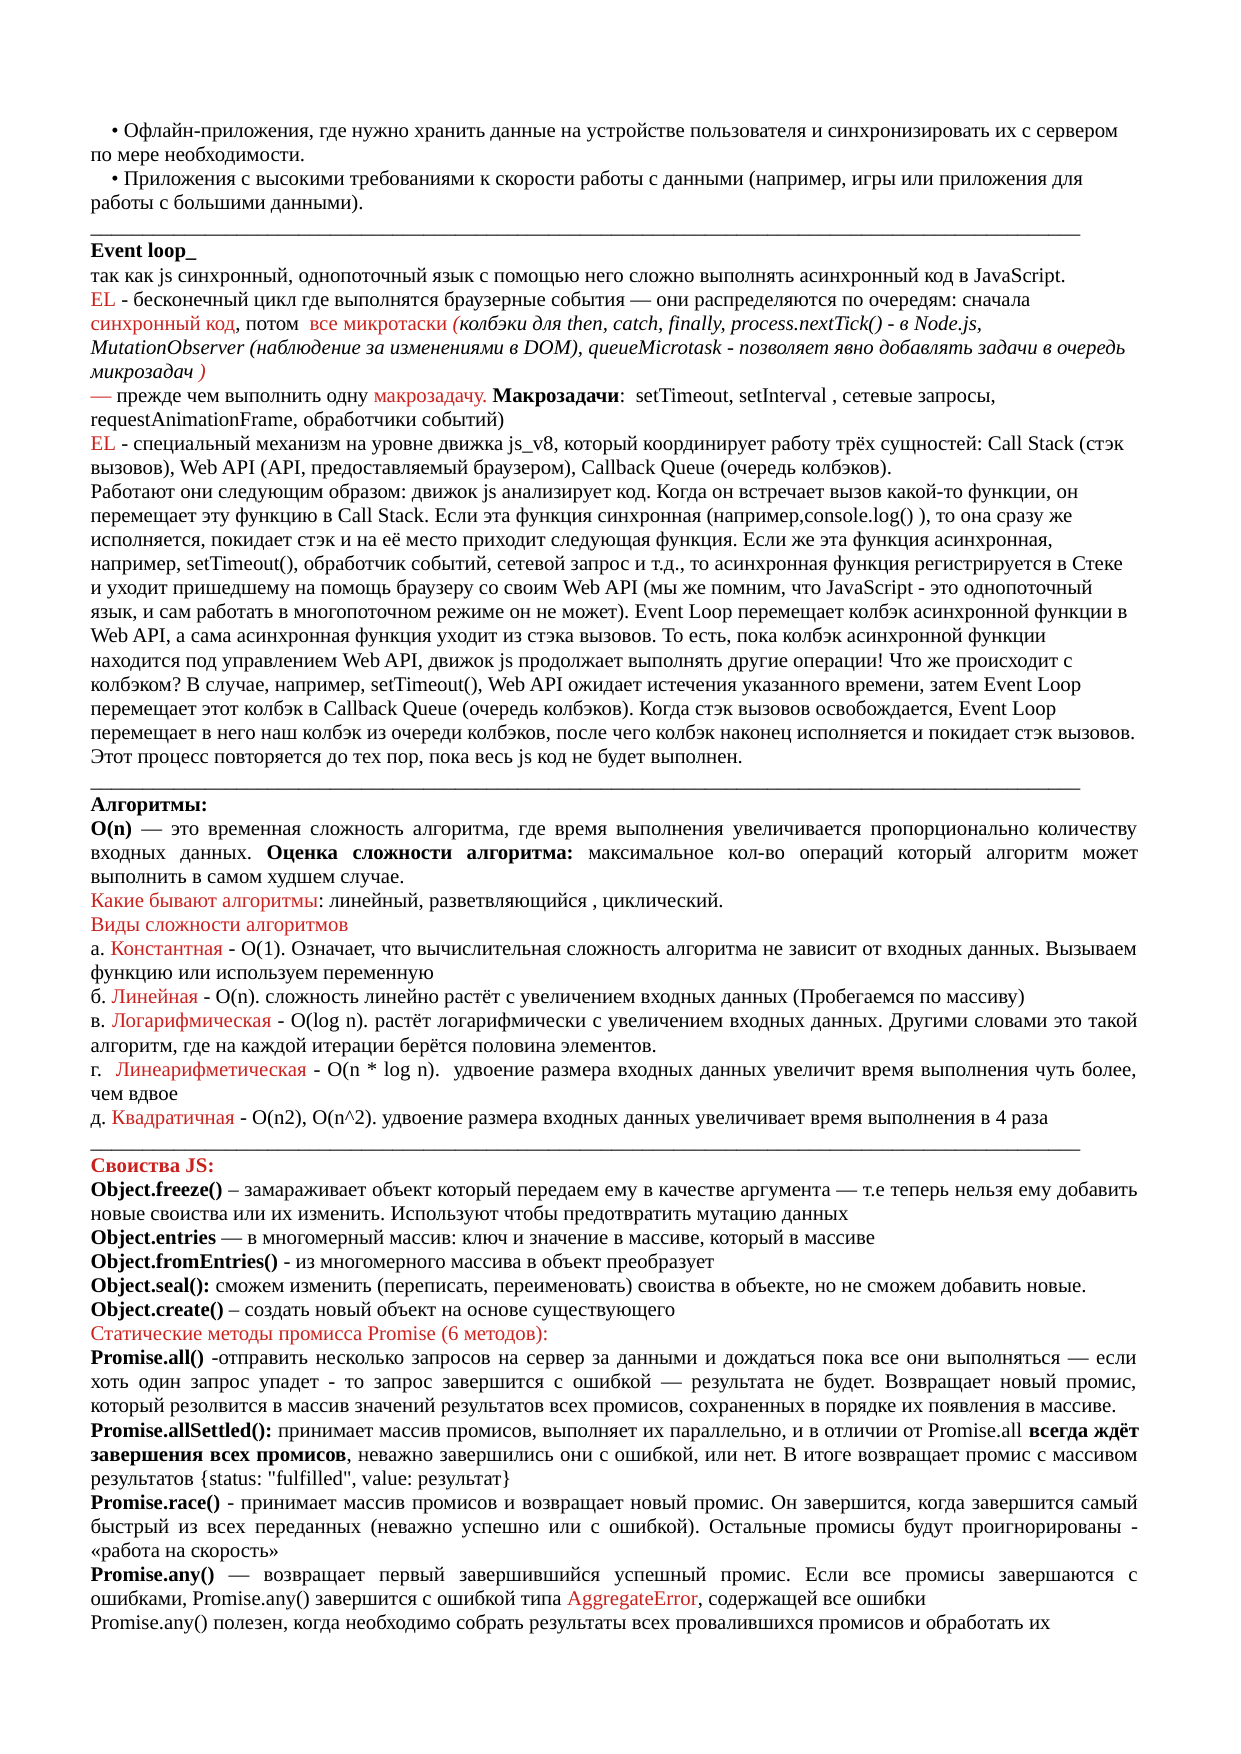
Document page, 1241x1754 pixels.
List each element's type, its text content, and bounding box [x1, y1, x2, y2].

text _______________________________________________________________________________________________ [90, 768, 1139, 792]
text Object.fromEntries() - из многомерного массива в объект преобразует [90, 1249, 1139, 1273]
text Своиства JS: [90, 1153, 1139, 1177]
text г. Линеарифметическая - O(n * log n). удвоение размера входных данных увеличит время выполнения чуть более, чем вдвое [90, 1057, 1139, 1105]
text Виды сложности алгоритмов [90, 912, 1139, 936]
text Promise.any() — возвращает первый завершившийся успешный промис. Если все промисы завершаются с ошибками, Promise.any() завершится с ошибкой типа AggregateError, содержащей все ошибки [90, 1562, 1139, 1610]
text Работают они следующим образом: движок js анализирует код. Когда он встречает вызов какой-то функции, он перемещает эту функцию в Call Stack. Если эта функция синхронная (например,console.log() ), то она сразу же исполняется, покидает стэк и на её место приходит следующая функция. Если же эта функция асинхронная, например, setTimeout(), обработчик событий, сетевой запрос и т.д., то асинхронная функция регистрируется в Стеке и уходит пришедшему на помощь браузеру со своим Web API (мы же помним, что JavaScript - это однопоточный язык, и сам работать в многопоточном режиме он не может). Event Loop перемещает колбэк асинхронной функции в Web API, а сама асинхронная функция уходит из стэка вызовов. То есть, пока колбэк асинхронной функции находится под управлением Web API, движок js продолжает выполнять другие операции! Что же происходит с колбэком? В случае, например, setTimeout(), Web API ожидает истечения указанного времени, затем Event Loop перемещает этот колбэк в Callback Queue (очередь колбэков). Когда стэк вызовов освобождается, Event Loop перемещает в него наш колбэк из очереди колбэков, после чего колбэк наконец исполняется и покидает стэк вызовов. Этот процесс повторяется до тех пор, пока весь js код не будет выполнен. [90, 479, 1139, 768]
text в. Логарифмическая - O(log n). растёт логарифмически с увеличением входных данных. Другими словами это такой алгоритм, где на каждой итерации берётся половина элементов. [90, 1008, 1139, 1057]
text Promise.any() полезен, когда необходимо собрать результаты всех провалившихся промисов и обработать их [90, 1610, 1139, 1634]
text Promise.race() - принимает массив промисов и возвращает новый промис. Он завершится, когда завершится самый быстрый из всех переданных (неважно успешно или с ошибкой). Остальные промисы будут проигнорированы - «работа на скорость» [90, 1490, 1139, 1562]
text а. Константная - O(1). Означает, что вычислительная сложность алгоритма не зависит от входных данных. Вызываем функцию или используем переменную [90, 936, 1139, 984]
text так как js синхронный, однопоточный язык с помощью него сложно выполнять асинхронный код в JavaScript. [90, 262, 1139, 287]
text Статические методы промисса Promise (6 методов): [90, 1321, 1139, 1345]
text _______________________________________________________________________________________________ [90, 1129, 1139, 1153]
text Object.freeze() – замараживает объект который передаем ему в качестве аргумента — т.е теперь нельзя ему добавить новые своиства или их изменить. Используют чтобы предотвратить мутацию данных [90, 1177, 1139, 1225]
text Object.seal(): сможем изменить (переписать, переименовать) своиства в объекте, но не сможем добавить новые. [90, 1273, 1139, 1297]
text Event loop_ [90, 238, 1139, 262]
text _______________________________________________________________________________________________ [90, 214, 1139, 238]
text • Офлайн-приложения, где нужно хранить данные на устройстве пользователя и синхронизировать их с сервером по мере необходимости. [90, 118, 1139, 166]
text O(n) — это временная сложность алгоритма, где время выполнения увеличивается пропорционально количеству входных данных. Оценка сложности алгоритма: максимальное кол-во операций который алгоритм может выполнить в самом худшем случае. [90, 816, 1139, 888]
text Алгоритмы: [90, 792, 1139, 816]
text EL - бесконечный цикл где выполнятся браузерные события — они распределяются по очередям: сначала синхронный код, потом все микротаски (колбэки для then, catch, finally, process.nextTick() - в Node.js, MutationObserver (наблюдение за изменениями в DOM), queueMicrotask - позволяет явно добавлять задачи в очередь микрозадач ) [90, 287, 1139, 383]
text б. Линейная - O(n). сложность линейно растёт с увеличением входных данных (Пробегаемся по массиву) [90, 984, 1139, 1008]
text EL - специальный механизм на уровне движка js_v8, который координирует работу трёх сущностей: Call Stack (стэк вызовов), Web API (API, предоставляемый браузером), Callback Queue (очередь колбэков). [90, 431, 1139, 479]
text Promise.allSettled(): принимает массив промисов, выполняет их параллельно, и в отличии от Promise.all всегда ждёт завершения всех промисов, неважно завершились они с ошибкой, или нет. В итоге возвращает промис с массивом результатов {status: "fulfilled", value: результат} [90, 1417, 1139, 1490]
text д. Квадратичная - O(n2), O(n^2). удвоение размера входных данных увеличивает время выполнения в 4 раза [90, 1105, 1139, 1129]
text Promise.all() -отправить несколько запросов на сервер за данными и дождаться пока все они выполняться — если хоть один запрос упадет - то запрос завершится с ошибкой — результата не будет. Возвращает новый промис, который резолвится в массив значений результатов всех промисов, сохраненных в порядке их появления в массиве. [90, 1345, 1139, 1417]
text Object.entries — в многомерный массив: ключ и значение в массиве, который в массиве [90, 1225, 1139, 1249]
text — прежде чем выполнить одну макрозадачу. Макрозадачи: setTimeout, setInterval , сетевые запросы, requestAnimationFrame, обработчики событий) [90, 383, 1139, 431]
text Object.create() – создать новый объект на основе существующего [90, 1297, 1139, 1321]
text Какие бывают алгоритмы: линейный, разветвляющийся , циклический. [90, 888, 1139, 912]
text • Приложения с высокими требованиями к скорости работы с данными (например, игры или приложения для работы с большими данными). [90, 166, 1139, 214]
